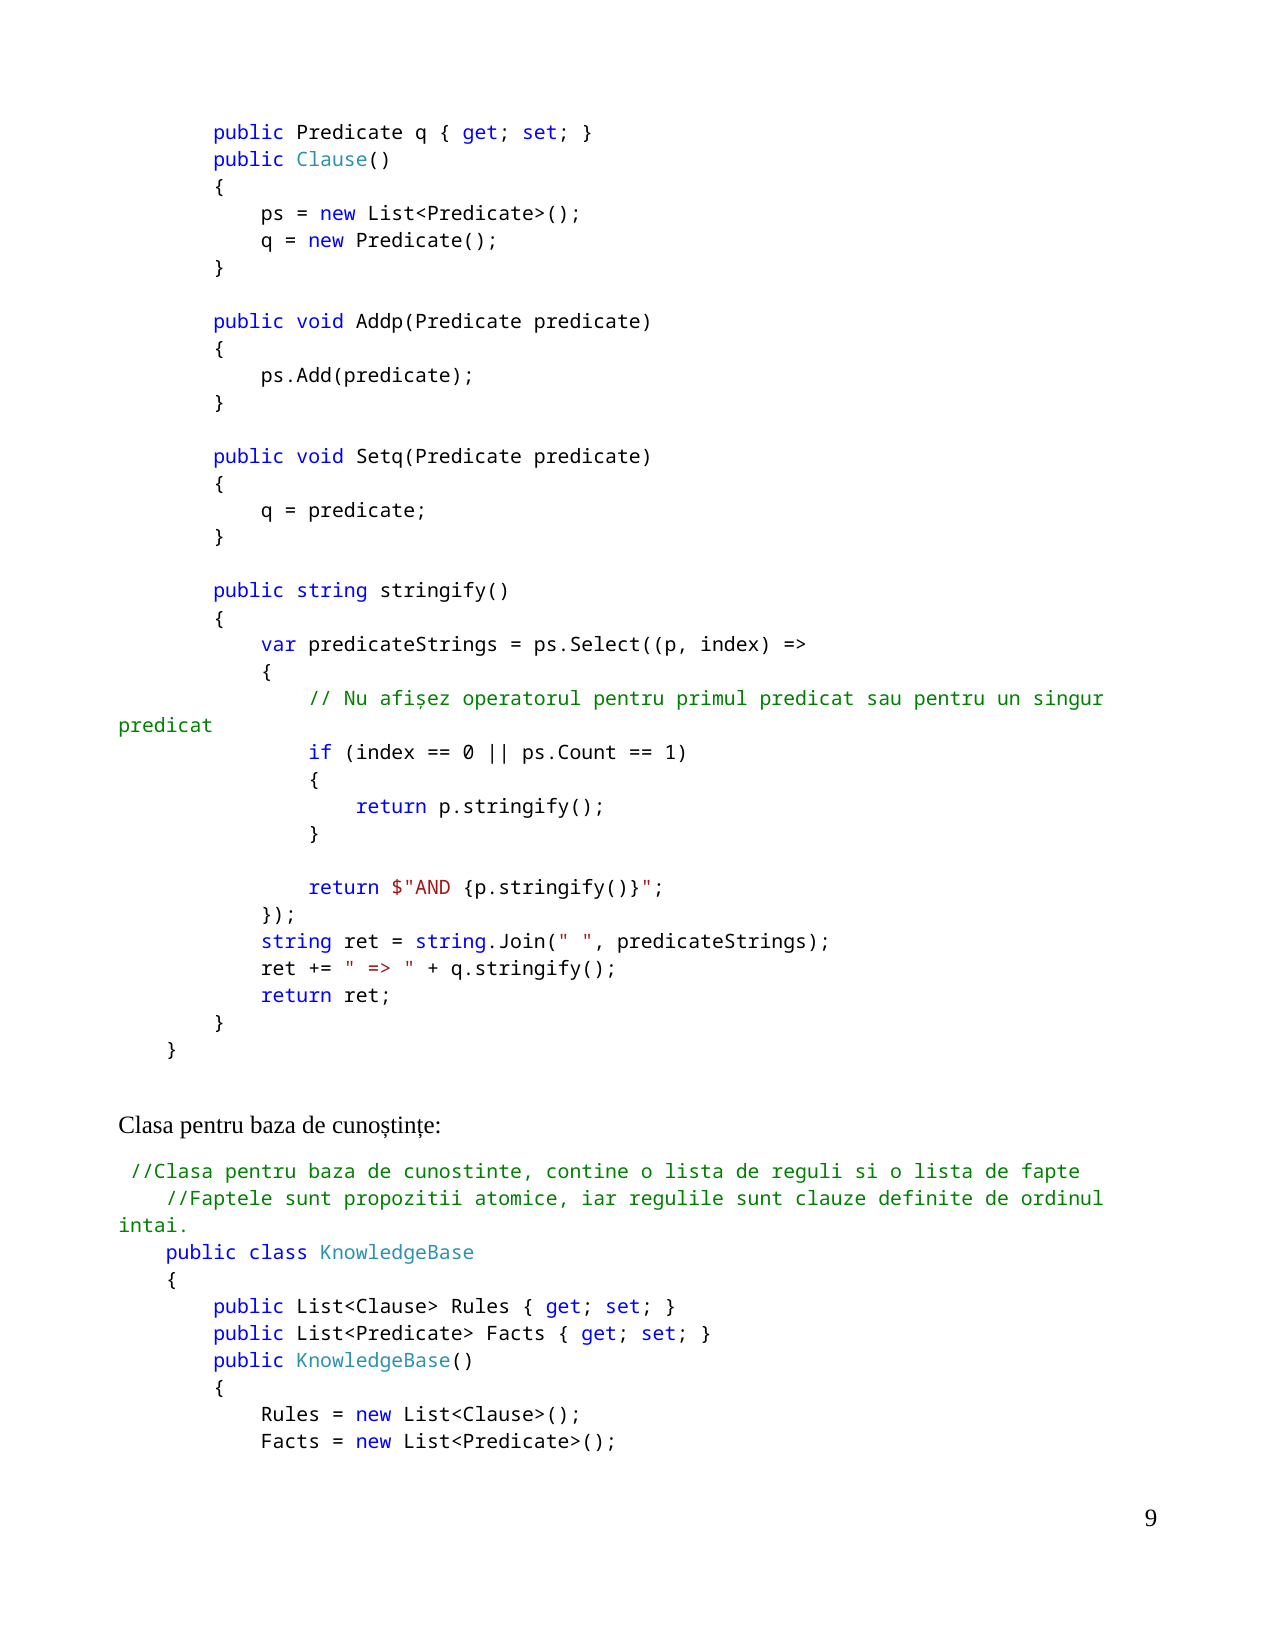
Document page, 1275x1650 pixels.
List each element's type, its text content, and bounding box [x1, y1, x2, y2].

text return $"AND {p.stringify()}"; [118, 873, 1157, 901]
text public string stringify() [118, 577, 1157, 604]
text q = predicate; [118, 496, 1157, 523]
text Facts = new List<Predicate>(); [118, 1427, 1157, 1454]
text if (index == 0 || ps.Count == 1) [118, 739, 1157, 766]
text { [118, 469, 1157, 496]
text public KnowledgeBase() [118, 1346, 1157, 1373]
text }); [118, 901, 1157, 927]
text } [118, 1035, 1157, 1062]
text return p.stringify(); [118, 793, 1157, 819]
text ps = new List<Predicate>(); [118, 199, 1157, 226]
text public Predicate q { get; set; } [118, 118, 1157, 145]
text // Nu afișez operatorul pentru primul predicat sau pentru un singur predicat [118, 685, 1157, 739]
text q = new Predicate(); [118, 226, 1157, 253]
text { [118, 1266, 1157, 1292]
text } [118, 1008, 1157, 1035]
text public List<Clause> Rules { get; set; } [118, 1292, 1157, 1319]
text } [118, 388, 1157, 415]
text { [118, 172, 1157, 199]
text { [118, 658, 1157, 685]
text ps.Add(predicate); [118, 361, 1157, 388]
text } [118, 819, 1157, 847]
text public List<Predicate> Facts { get; set; } [118, 1319, 1157, 1346]
text public class KnowledgeBase [118, 1238, 1157, 1266]
text public void Setq(Predicate predicate) [118, 442, 1157, 469]
text //Faptele sunt propozitii atomice, iar regulile sunt clauze definite de ordinul intai. [118, 1184, 1157, 1238]
text { [118, 604, 1157, 631]
text } [118, 253, 1157, 280]
text string ret = string.Join(" ", predicateStrings); [118, 927, 1157, 954]
text public Clause() [118, 145, 1157, 172]
text //Clasa pentru baza de cunostinte, contine o lista de reguli si o lista de fapte [118, 1158, 1157, 1184]
text return ret; [118, 981, 1157, 1008]
text { [118, 334, 1157, 361]
text { [118, 1373, 1157, 1400]
text Rules = new List<Clause>(); [118, 1400, 1157, 1427]
text Clasa pentru baza de cunoștințe: [118, 1110, 1157, 1139]
text ret += " => " + q.stringify(); [118, 954, 1157, 981]
text { [118, 766, 1157, 793]
text var predicateStrings = ps.Select((p, index) => [118, 631, 1157, 658]
text } [118, 523, 1157, 550]
text public void Addp(Predicate predicate) [118, 307, 1157, 334]
